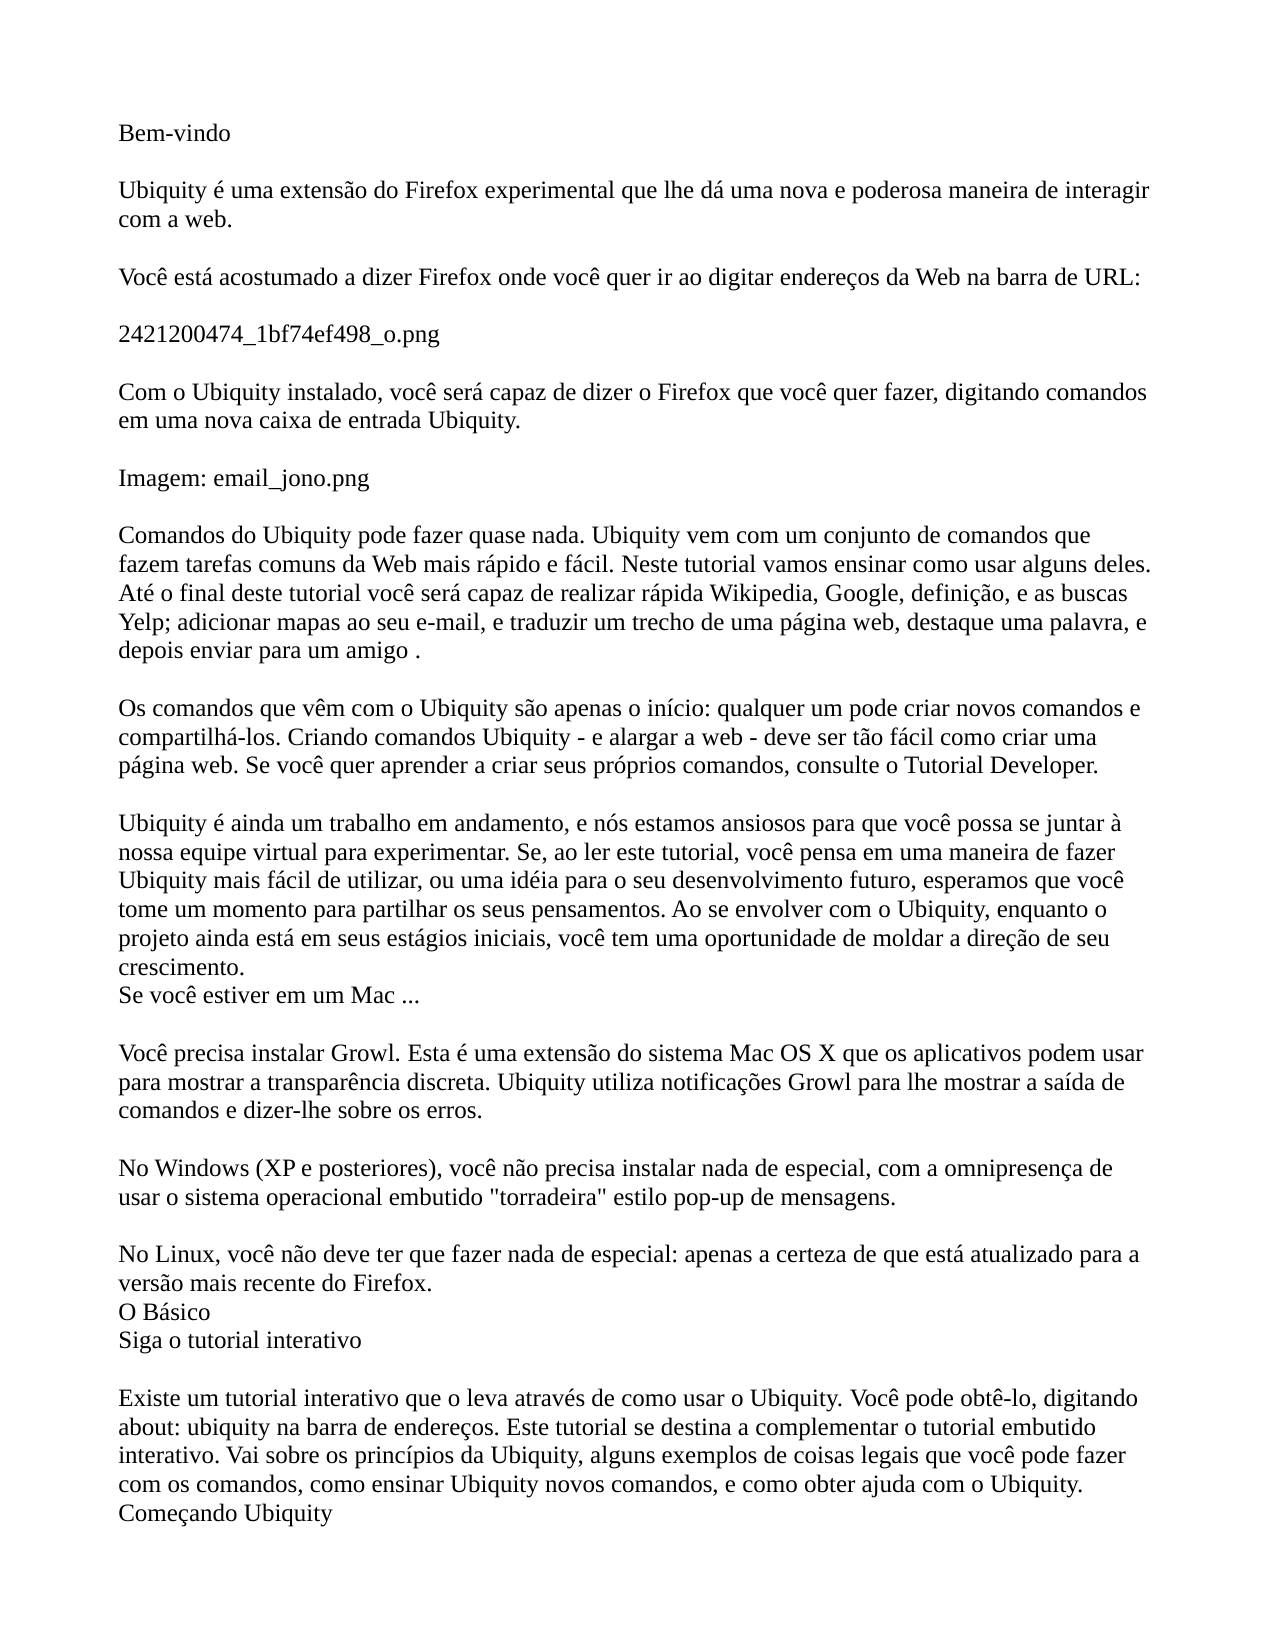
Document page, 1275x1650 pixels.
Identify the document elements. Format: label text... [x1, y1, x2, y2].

text Bem-vindo Ubiquity é uma extensão do Firefox experimental que lhe dá uma nova e poderosa maneira de interagir com a web. Você está acostumado a dizer Firefox onde você quer ir ao digitar endereços da Web na barra de URL: 2421200474_1bf74ef498_o.png Com o Ubiquity instalado, você será capaz de dizer o Firefox que você quer fazer, digitando comandos em uma nova caixa de entrada Ubiquity. Imagem: email_jono.png Comandos do Ubiquity pode fazer quase nada. Ubiquity vem com um conjunto de comandos que fazem tarefas comuns da Web mais rápido e fácil. Neste tutorial vamos ensinar como usar alguns deles. Até o final deste tutorial você será capaz de realizar rápida Wikipedia, Google, definição, e as buscas Yelp; adicionar mapas ao seu e-mail, e traduzir um trecho de uma página web, destaque uma palavra, e depois enviar para um amigo . Os comandos que vêm com o Ubiquity são apenas o início: qualquer um pode criar novos comandos e compartilhá-los. Criando comandos Ubiquity - e alargar a web - deve ser tão fácil como criar uma página web. Se você quer aprender a criar seus próprios comandos, consulte o Tutorial Developer. Ubiquity é ainda um trabalho em andamento, e nós estamos ansiosos para que você possa se juntar à nossa equipe virtual para experimentar. Se, ao ler este tutorial, você pensa em uma maneira de fazer Ubiquity mais fácil de utilizar, ou uma idéia para o seu desenvolvimento futuro, esperamos que você tome um momento para partilhar os seus pensamentos. Ao se envolver com o Ubiquity, enquanto o projeto ainda está em seus estágios iniciais, você tem uma oportunidade de moldar a direção de seu crescimento. Se você estiver em um Mac ... Você precisa instalar Growl. Esta é uma extensão do sistema Mac OS X que os aplicativos podem usar para mostrar a transparência discreta. Ubiquity utiliza notificações Growl para lhe mostrar a saída de comandos e dizer-lhe sobre os erros. No Windows (XP e posteriores), você não precisa instalar nada de especial, com a omnipresença de usar o sistema operacional embutido "torradeira" estilo pop-up de mensagens. No Linux, você não deve ter que fazer nada de especial: apenas a certeza de que está atualizado para a versão mais recente do Firefox. O Básico Siga o tutorial interativo Existe um tutorial interativo que o leva através de como usar o Ubiquity. Você pode obtê-lo, digitando about: ubiquity na barra de endereços. Este tutorial se destina a complementar o tutorial embutido interativo. Vai sobre os princípios da Ubiquity, alguns exemplos de coisas legais que você pode fazer com os comandos, como ensinar Ubiquity novos comandos, e como obter ajuda com o Ubiquity. Começando Ubiquity [118, 118, 1157, 1527]
